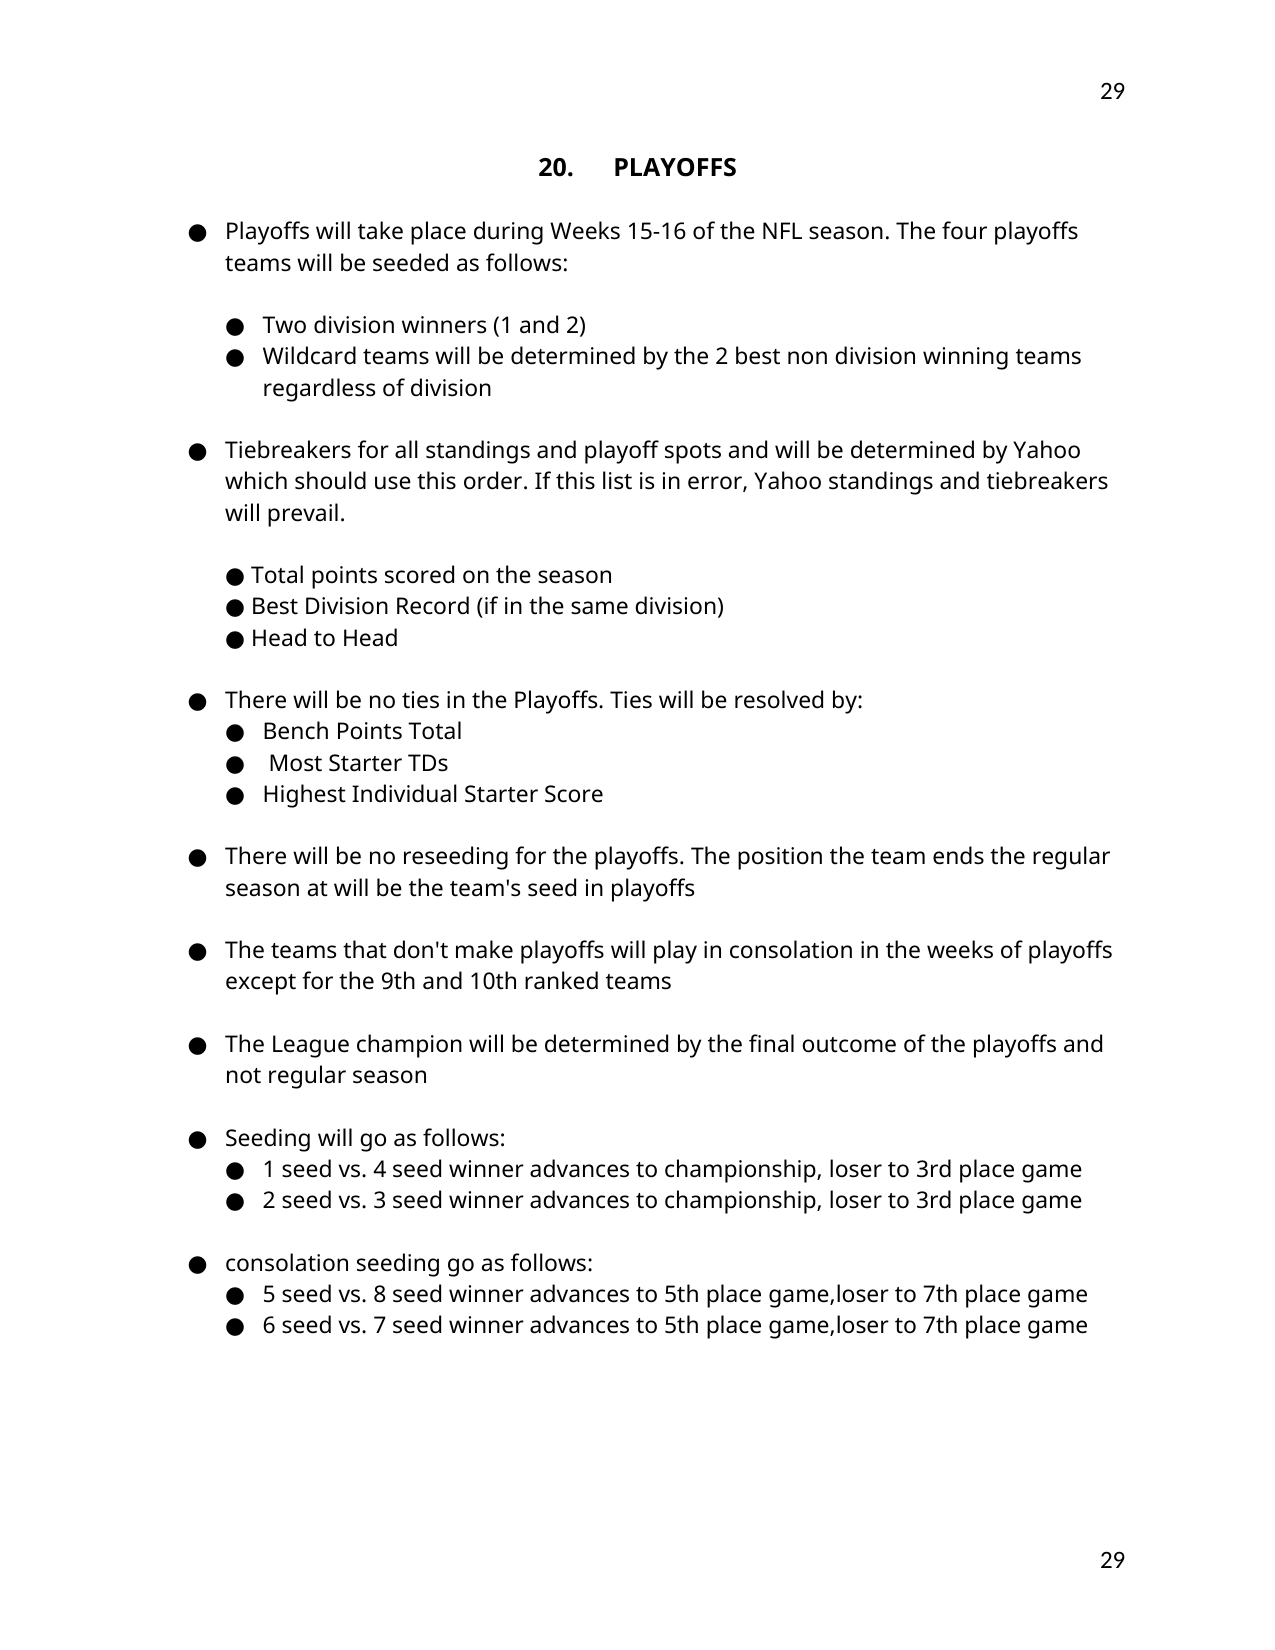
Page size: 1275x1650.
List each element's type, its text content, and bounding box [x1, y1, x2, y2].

list Tiebreakers for all standings and playoff spots and will be determined by Yahoo which should use this order. If this list is in error, Yahoo standings and tiebreakers will prevail. [187, 434, 1125, 528]
text ● Total points scored on the season [150, 559, 1125, 590]
list There will be no ties in the Playoffs. Ties will be resolved by: [187, 684, 1125, 715]
list Wildcard teams will be determined by the 2 best non division winning teams regardless of division [225, 340, 1125, 403]
list There will be no reseeding for the playoffs. The position the team ends the regular season at will be the team's seed in playoffs [187, 840, 1125, 903]
list Two division winners (1 and 2) [225, 309, 1125, 340]
list 1 seed vs. 4 seed winner advances to championship, loser to 3rd place game [225, 1153, 1125, 1184]
list Bench Points Total [225, 715, 1125, 747]
list 5 seed vs. 8 seed winner advances to 5th place game,loser to 7th place game [225, 1278, 1125, 1309]
list Highest Individual Starter Score [225, 778, 1125, 809]
text ● Head to Head [150, 622, 1125, 653]
text ● Best Division Record (if in the same division) [150, 590, 1125, 622]
list Seeding will go as follows: [187, 1122, 1125, 1153]
list Playoffs will take place during Weeks 15-16 of the NFL season. The four playoffs teams will be seeded as follows: [187, 215, 1125, 278]
list 6 seed vs. 7 seed winner advances to 5th place game,loser to 7th place game [225, 1309, 1125, 1340]
text 20. PLAYOFFS [150, 150, 1125, 184]
list consolation seeding go as follows: [187, 1247, 1125, 1278]
list Most Starter TDs [225, 747, 1125, 778]
list 2 seed vs. 3 seed winner advances to championship, loser to 3rd place game [225, 1184, 1125, 1215]
list The teams that don't make playoffs will play in consolation in the weeks of playoffs except for the 9th and 10th ranked teams [187, 934, 1125, 997]
list The League champion will be determined by the final outcome of the playoffs and not regular season [187, 1028, 1125, 1090]
